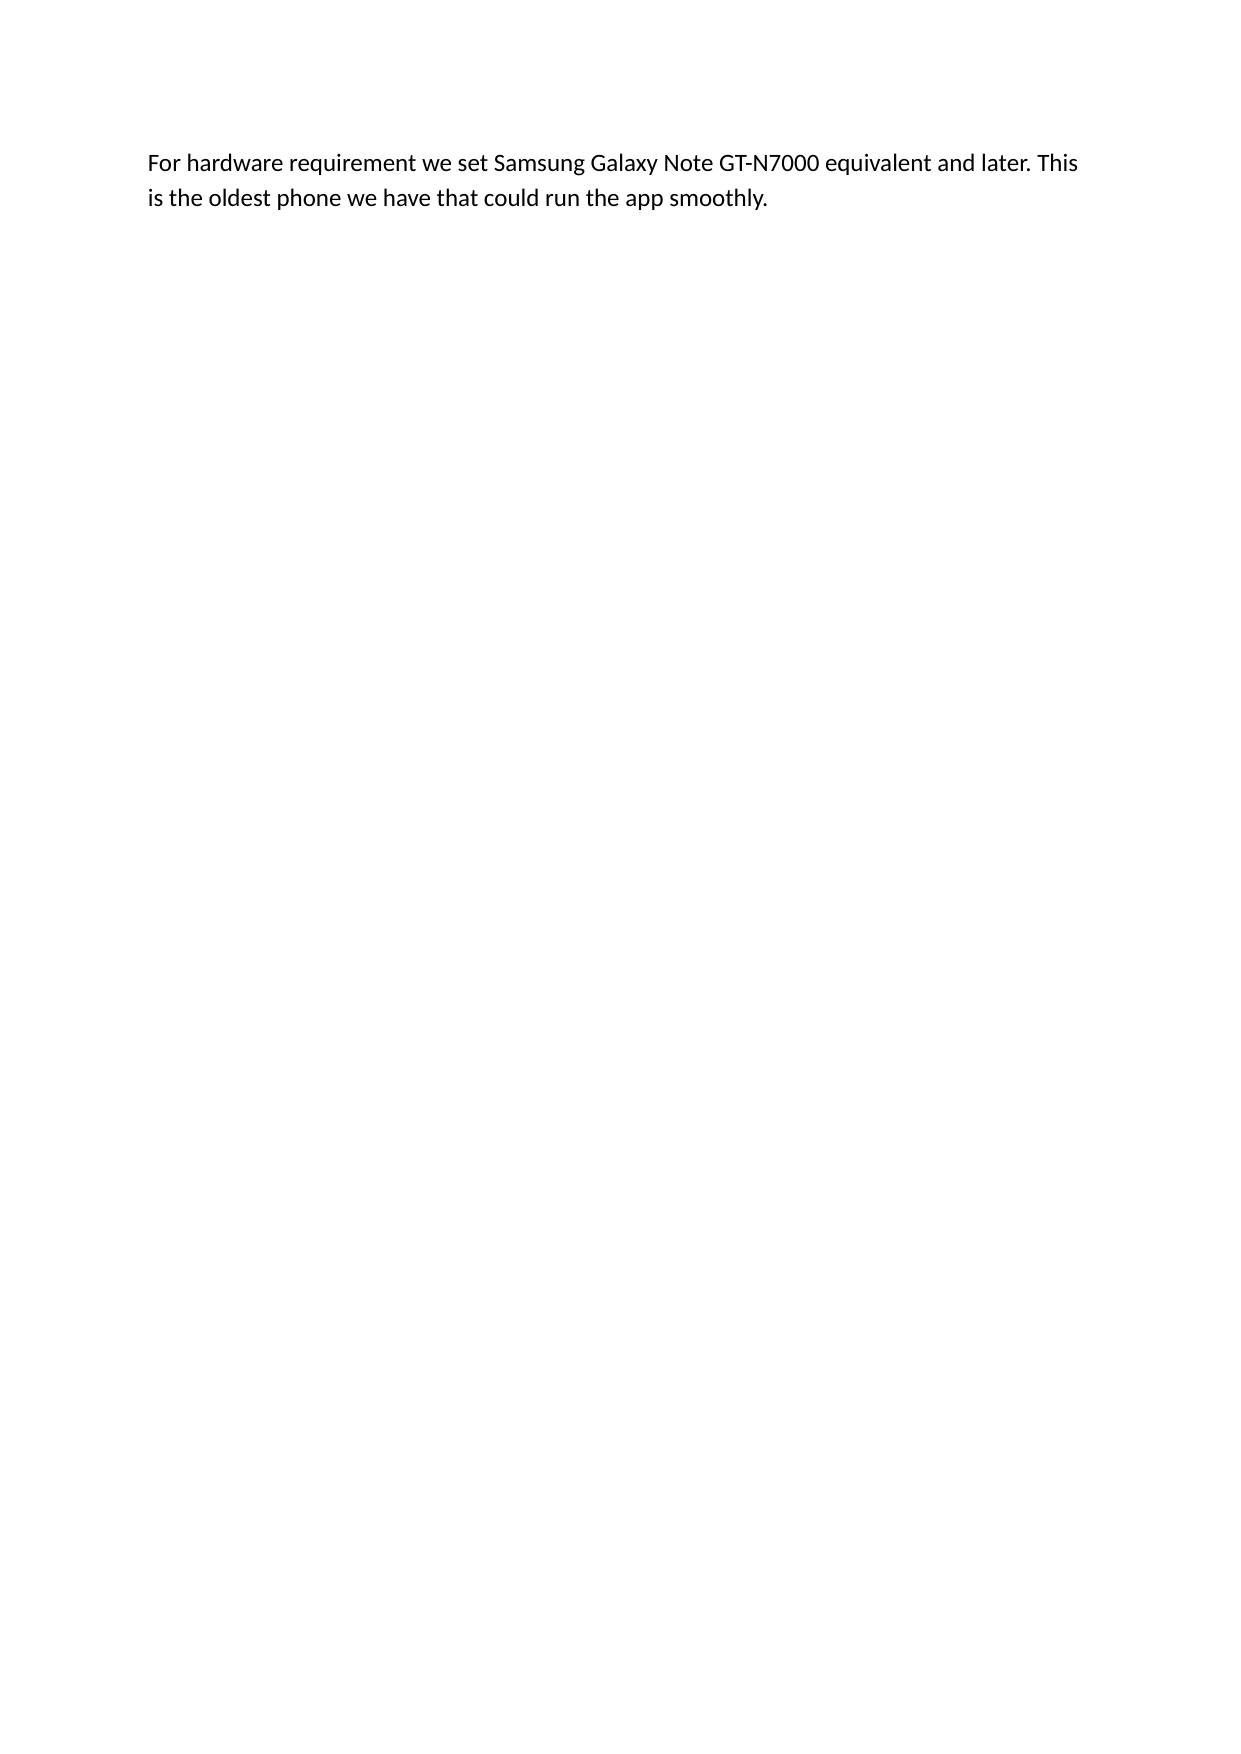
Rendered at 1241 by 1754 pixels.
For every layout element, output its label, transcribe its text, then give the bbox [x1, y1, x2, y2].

text For hardware requirement we set Samsung Galaxy Note GT-N7000 equivalent and later. This is the oldest phone we have that could run the app smoothly. [148, 148, 1093, 213]
